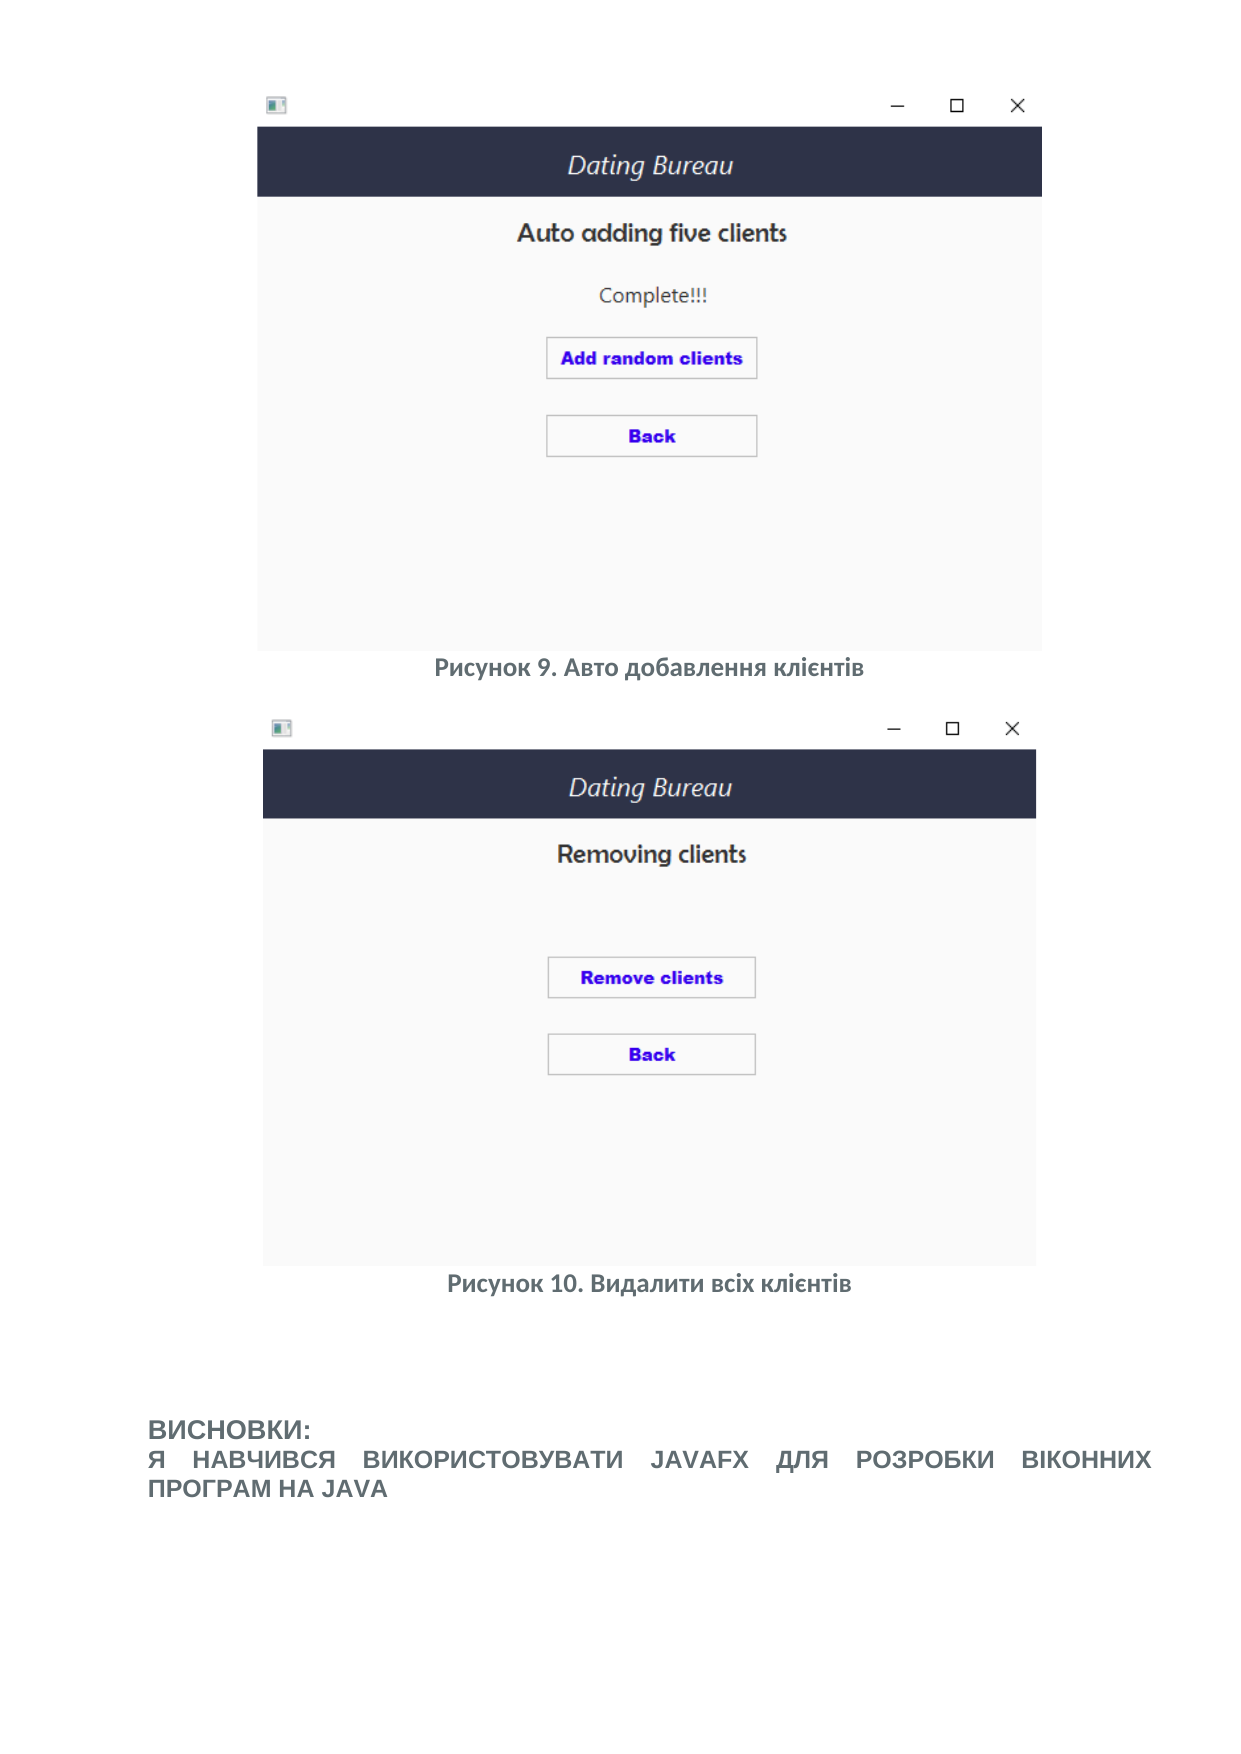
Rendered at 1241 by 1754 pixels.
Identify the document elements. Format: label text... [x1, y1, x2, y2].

text Рисунок 9. Авто добавлення клієнтів [148, 650, 1152, 683]
text Рисунок 10. Видалити всіх клієнтів [148, 1266, 1152, 1299]
text Я НАВЧИВСЯ ВИКОРИСТОВУВАТИ JAVAFX ДЛЯ РОЗРОБКИ ВІКОННИХ ПРОГРАМ НА JAVA [148, 1445, 1152, 1503]
text ВИСНОВКИ: [148, 1414, 1152, 1445]
